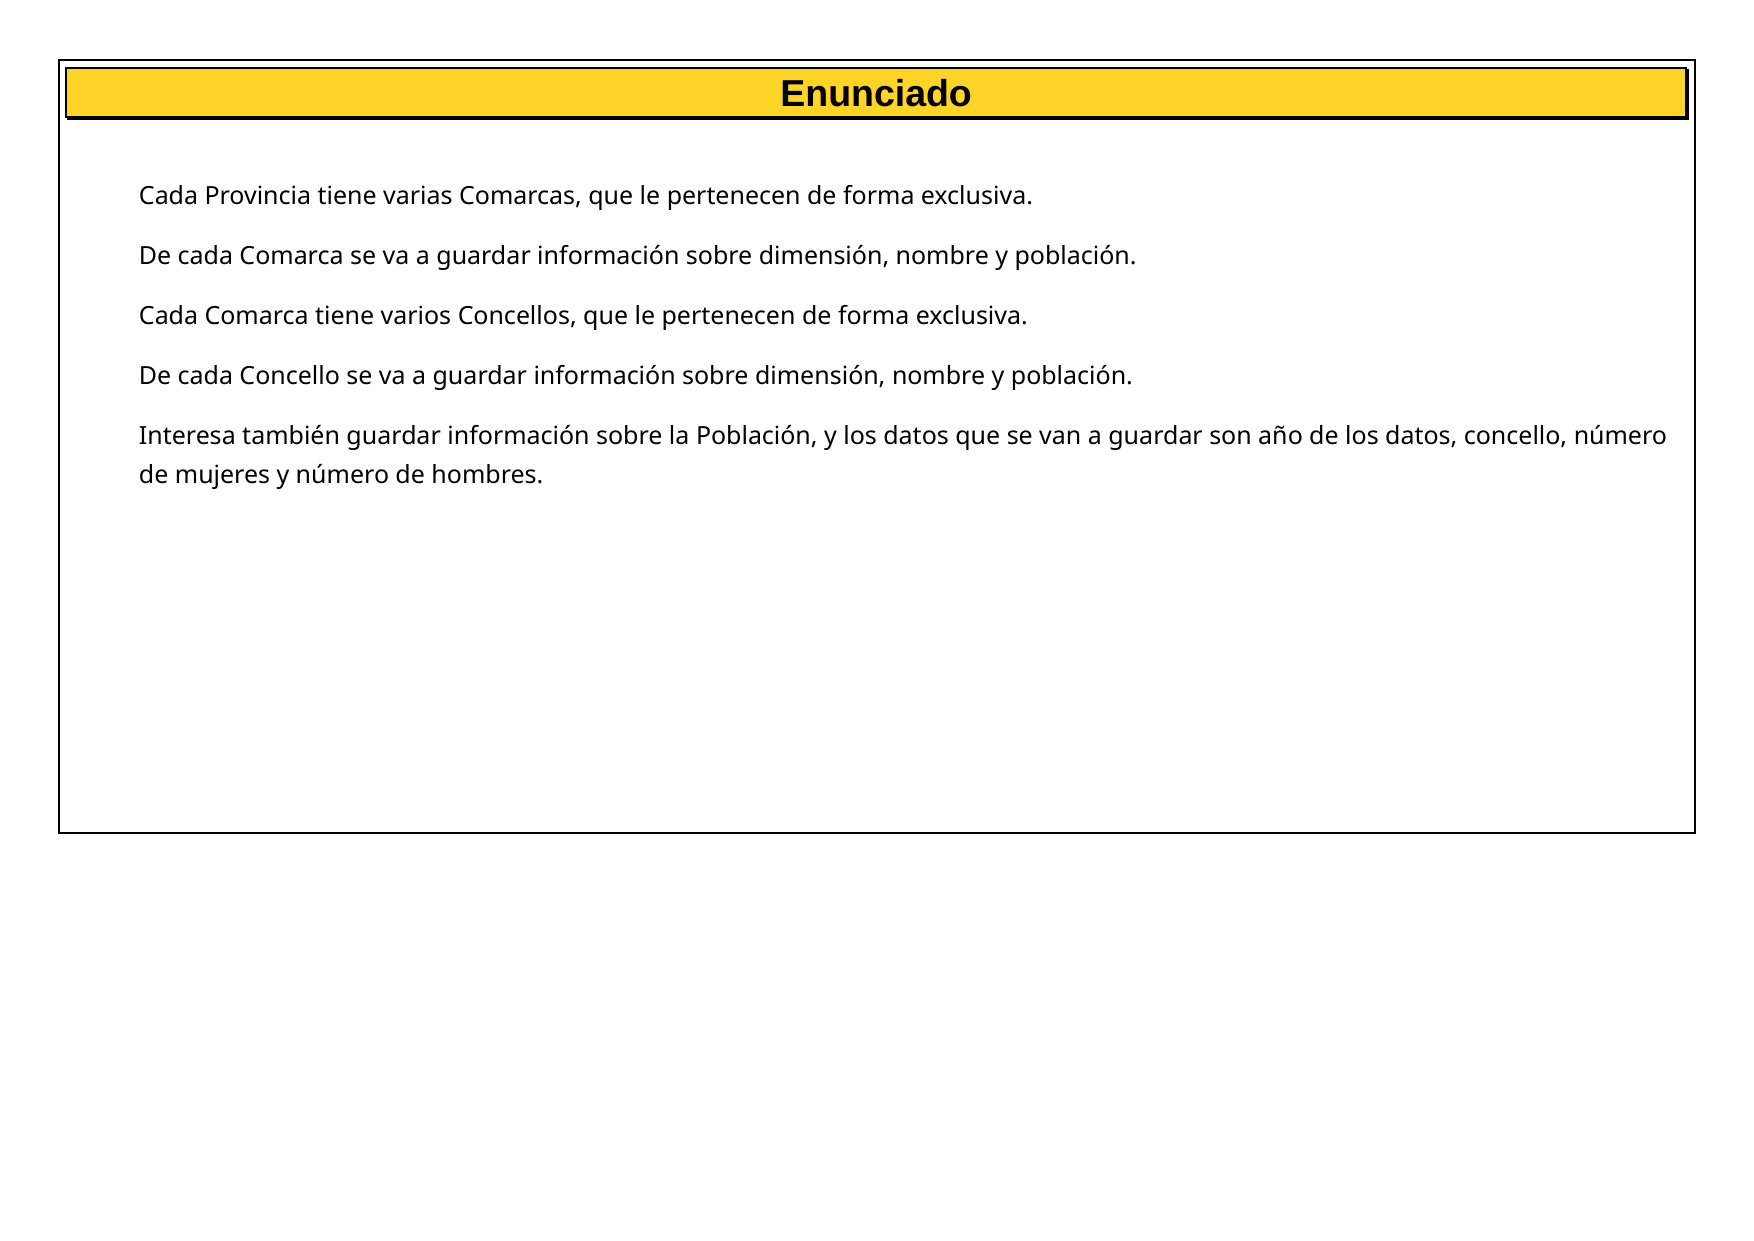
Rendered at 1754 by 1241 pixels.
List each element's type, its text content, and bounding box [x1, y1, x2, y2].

table_header Enunciado [60, 61, 1694, 126]
table_cell Cada Provincia tiene varias Comarcas, que le pertenecen de forma exclusiva. De cada Comarca se va a guardar información sobre dimensión, nombre y población. Cada Comarca tiene varios Concellos, que le pertenecen de forma exclusiva. De cada Concello se va a guardar información sobre dimensión, nombre y población. Interesa también guardar información sobre la Población, y los datos que se van a guardar son año de los datos, concello, número de mujeres y número de hombres. [60, 126, 1694, 832]
